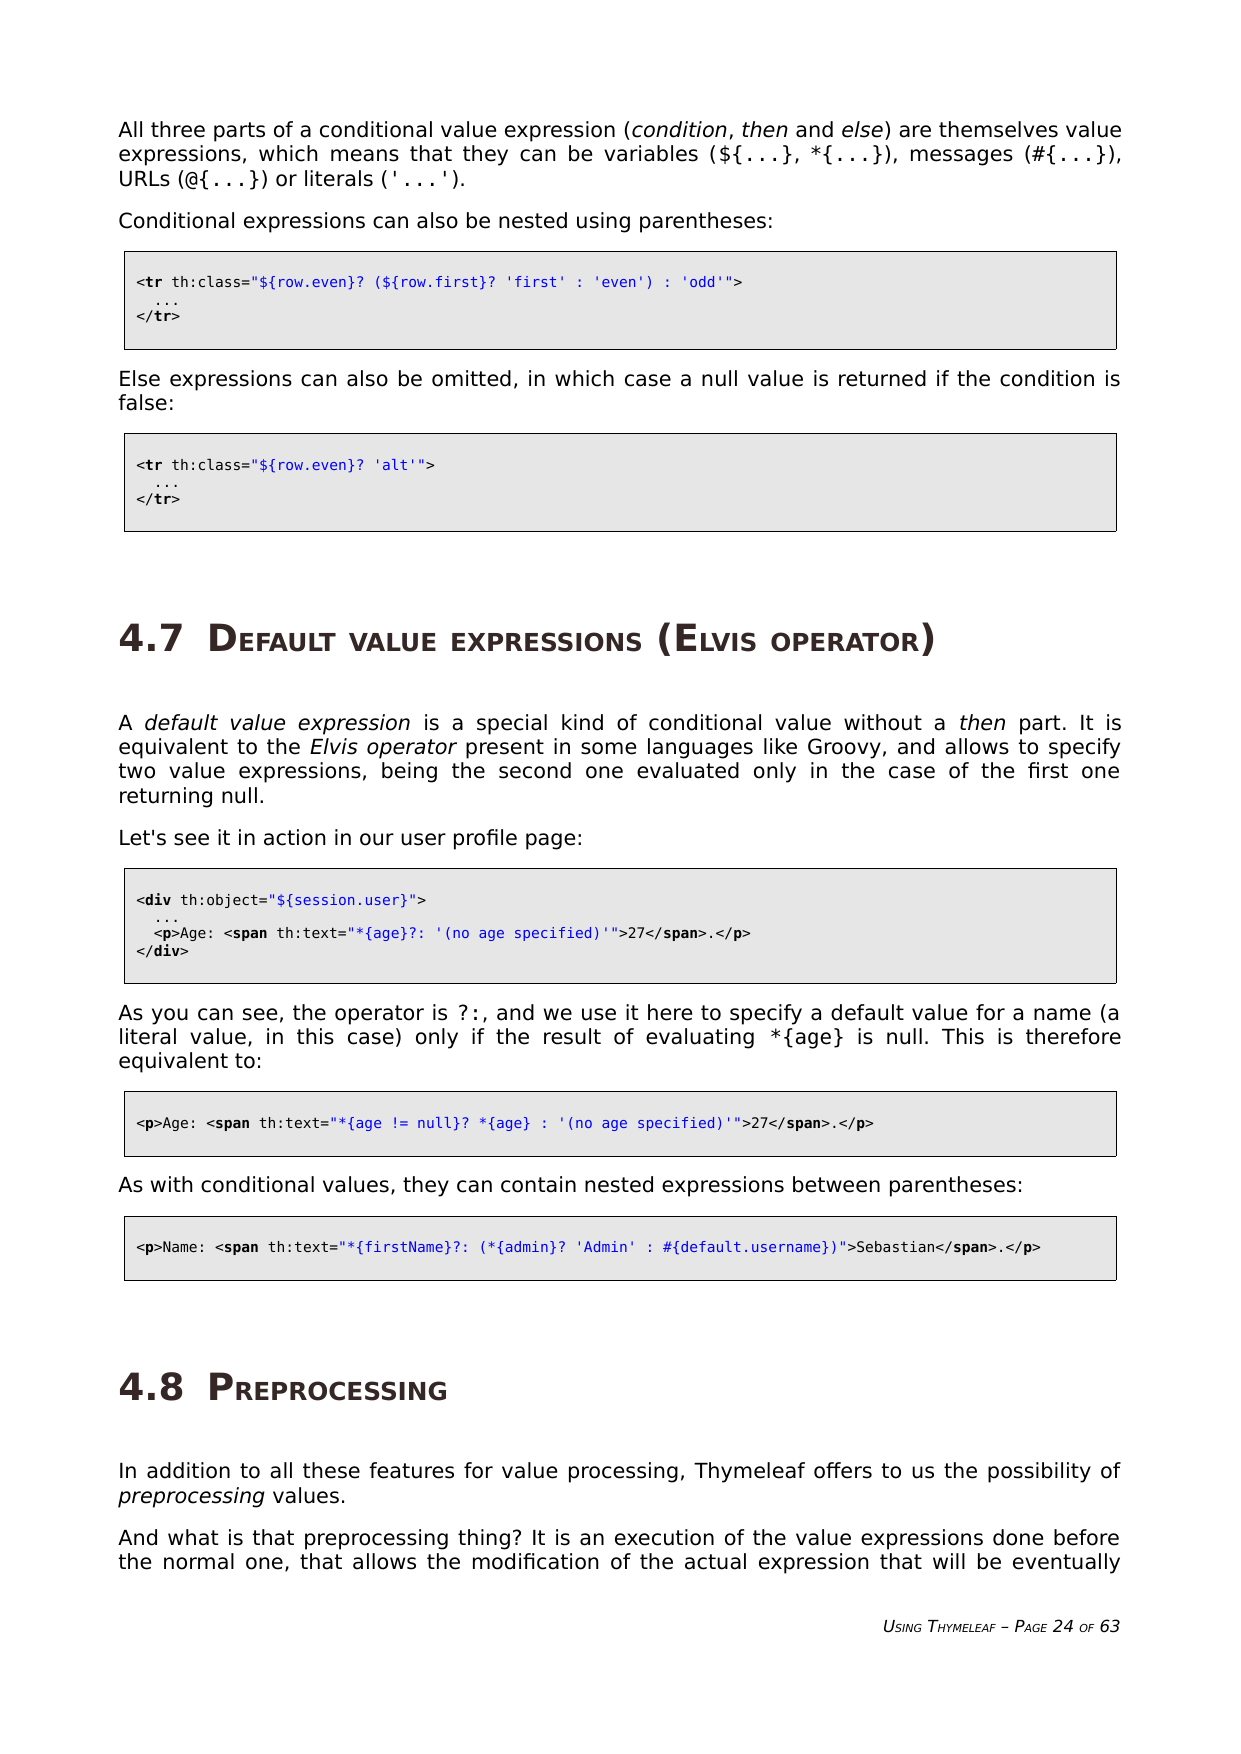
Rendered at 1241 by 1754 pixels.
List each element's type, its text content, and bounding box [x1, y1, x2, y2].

subtitle Default value expressions (Elvis operator) [118, 617, 1122, 661]
text <tr th:class="${row.even}? 'alt'"> ... </tr> [125, 434, 1116, 531]
text A default value expression is a special kind of conditional value without a then part. It is equivalent to the Elvis operator present in some languages like Groovy, and allows to specify two value expressions, being the second one evaluated only in the case of the first one returning null. [118, 711, 1122, 808]
text Else expressions can also be omitted, in which case a null value is returned if the condition is false: [118, 367, 1122, 415]
text As with conditional values, they can contain nested expressions between parentheses: [118, 1173, 1122, 1198]
text <tr th:class="${row.even}? (${row.first}? 'first' : 'even') : 'odd'"> ... </tr> [125, 252, 1116, 349]
text <p>Name: <span th:text="*{firstName}?: (*{admin}? 'Admin' : #{default.username})">Sebastian</span>.</p> [125, 1217, 1116, 1280]
text <div th:object="${session.user}"> ... <p>Age: <span th:text="*{age}?: '(no age specified)'">27</span>.</p> </div> [125, 869, 1116, 983]
text As you can see, the operator is ?:, and we use it here to specify a default value for a name (a literal value, in this case) only if the result of evaluating *{age} is null. This is therefore equivalent to: [118, 1001, 1122, 1074]
text <p>Age: <span th:text="*{age != null}? *{age} : '(no age specified)'">27</span>.</p> [125, 1092, 1116, 1156]
text And what is that preprocessing thing? It is an execution of the value expressions done before the normal one, that allows the modification of the actual expression that will be eventually [118, 1526, 1122, 1574]
subtitle Preprocessing [118, 1366, 1122, 1409]
text In addition to all these features for value processing, Thymeleaf offers to us the possibility of preprocessing values. [118, 1459, 1122, 1508]
text Let's see it in action in our user profile page: [118, 826, 1122, 850]
text Conditional expressions can also be nested using parentheses: [118, 209, 1122, 233]
text All three parts of a conditional value expression (condition, then and else) are themselves value expressions, which means that they can be variables (${...}, *{...}), messages (#{...}), URLs (@{...}) or literals ('...'). [118, 118, 1122, 191]
